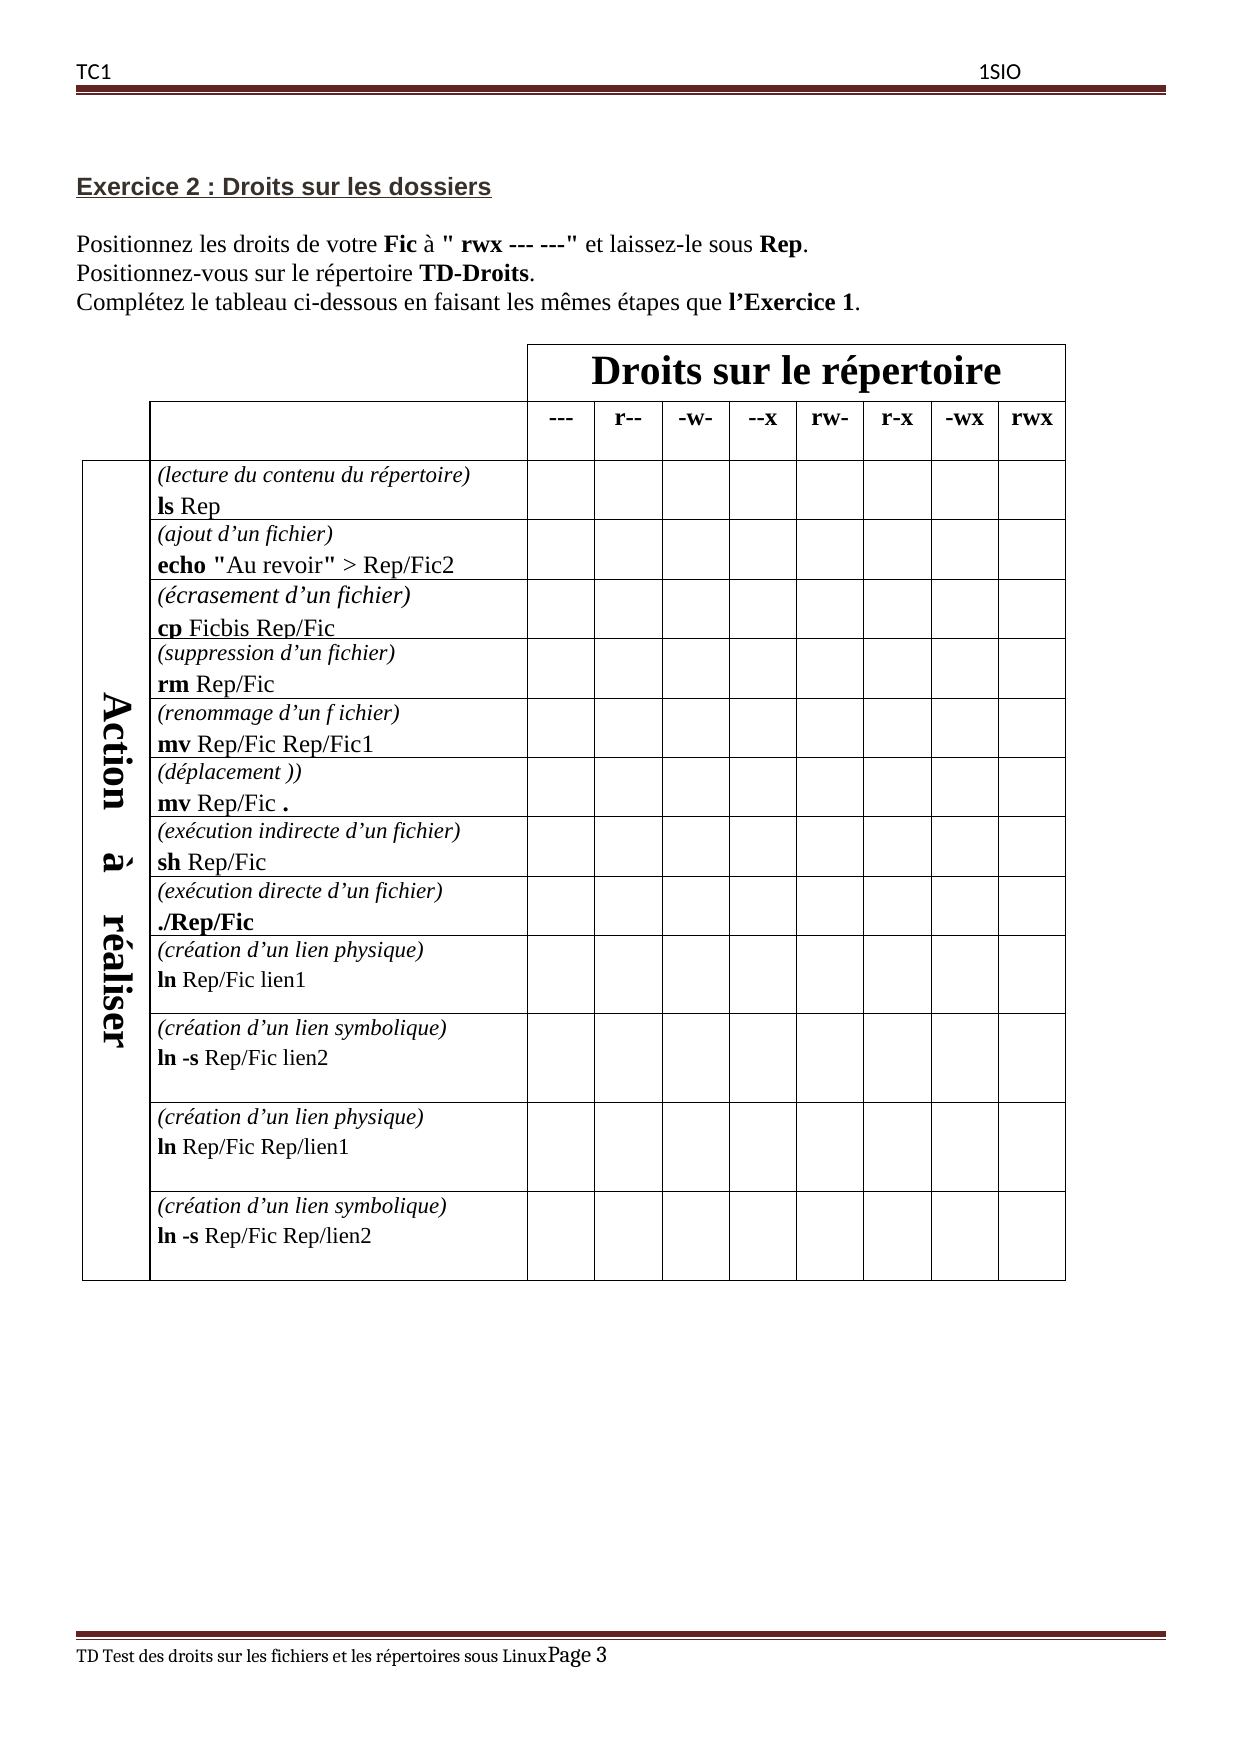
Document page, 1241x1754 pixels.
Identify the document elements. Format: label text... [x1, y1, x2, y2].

table_cell [528, 699, 594, 757]
text Complétez le tableau ci-dessous en faisant les mêmes étapes que l’Exercice 1. [76, 287, 1166, 315]
table_cell (exécution indirecte d’un fichier) sh Rep/Fic [151, 817, 527, 876]
text Exercice 2 : Droits sur les dossiers [76, 176, 1166, 200]
table_cell [999, 877, 1065, 935]
table_cell [932, 1014, 998, 1102]
table_cell [663, 758, 729, 816]
table_cell [595, 877, 662, 935]
table_cell [528, 461, 594, 519]
table_cell -wx [932, 402, 998, 460]
table_header [150, 344, 527, 401]
table_cell [797, 817, 863, 876]
table_cell [864, 699, 931, 757]
table_cell [82, 401, 149, 460]
table_cell [528, 758, 594, 816]
table_cell [999, 580, 1065, 638]
table_cell [595, 758, 662, 816]
table_cell [730, 817, 796, 876]
table_cell [797, 580, 863, 638]
table_cell [999, 936, 1065, 1013]
table_cell (écrasement d’un fichier) cp Ficbis Rep/Fic [151, 580, 527, 638]
table_cell [932, 699, 998, 757]
table_cell [797, 936, 863, 1013]
table_cell [932, 817, 998, 876]
table_cell [595, 461, 662, 519]
table_cell [999, 758, 1065, 816]
table_cell [730, 520, 796, 579]
table_cell [663, 817, 729, 876]
table_cell (création d’un lien physique) ln Rep/Fic lien1 [151, 936, 527, 1013]
table_cell [999, 817, 1065, 876]
table_cell Action à réaliser [83, 461, 149, 1280]
table_header Droits sur le répertoire [528, 345, 1065, 401]
table_cell [730, 877, 796, 935]
table_cell [663, 520, 729, 579]
table_cell [730, 1014, 796, 1102]
table_cell [999, 639, 1065, 697]
table_cell [595, 817, 662, 876]
table_cell --- [528, 402, 594, 460]
table_cell [663, 639, 729, 697]
table_cell [864, 877, 931, 935]
table_cell rwx [999, 402, 1065, 460]
table_cell --x [730, 402, 796, 460]
table_cell [999, 1103, 1065, 1191]
table_cell [528, 817, 594, 876]
table_cell [730, 936, 796, 1013]
table_cell [663, 1014, 729, 1102]
table_cell [151, 402, 527, 460]
table_cell rw- [797, 402, 863, 460]
table_cell -w- [663, 402, 729, 460]
table_cell (déplacement )) mv Rep/Fic . [151, 758, 527, 816]
table_cell [663, 1103, 729, 1191]
table_cell [595, 580, 662, 638]
table_cell [864, 1192, 931, 1280]
table_cell [797, 520, 863, 579]
table_cell [864, 1103, 931, 1191]
table_cell [528, 520, 594, 579]
table_cell [864, 580, 931, 638]
table_cell (suppression d’un fichier) rm Rep/Fic [151, 639, 527, 697]
table_cell [932, 520, 998, 579]
table_cell [663, 580, 729, 638]
table_cell [932, 461, 998, 519]
table_cell [730, 699, 796, 757]
table_cell [663, 877, 729, 935]
table_cell [864, 639, 931, 697]
table_cell [595, 520, 662, 579]
table_cell [528, 936, 594, 1013]
text Positionnez les droits de votre Fic à " rwx --- ---" et laissez-le sous Rep. [76, 229, 1166, 258]
table_cell [528, 580, 594, 638]
table_cell (exécution directe d’un fichier) ./Rep/Fic [151, 877, 527, 935]
table_cell [932, 936, 998, 1013]
table_cell [864, 520, 931, 579]
table_cell [595, 1014, 662, 1102]
table_cell [595, 699, 662, 757]
table_cell r-- [595, 402, 662, 460]
table_cell [595, 936, 662, 1013]
table_cell [528, 1192, 594, 1280]
table_cell [663, 461, 729, 519]
table_cell [999, 520, 1065, 579]
table_cell [528, 1014, 594, 1102]
table_cell (création d’un lien symbolique) ln -s Rep/Fic Rep/lien2 [151, 1192, 527, 1280]
table_cell [999, 699, 1065, 757]
table_cell [730, 461, 796, 519]
table_cell [864, 936, 931, 1013]
table_cell [528, 639, 594, 697]
table_cell (lecture du contenu du répertoire) ls Rep [151, 461, 527, 519]
table_cell [730, 580, 796, 638]
table_cell [528, 877, 594, 935]
table_cell [595, 1103, 662, 1191]
table_cell [932, 877, 998, 935]
table_cell [797, 639, 863, 697]
table_cell [595, 639, 662, 697]
table_cell [932, 639, 998, 697]
table_cell (création d’un lien symbolique) ln -s Rep/Fic lien2 [151, 1014, 527, 1102]
table_cell [663, 699, 729, 757]
table_cell [797, 758, 863, 816]
table_cell (création d’un lien physique) ln Rep/Fic Rep/lien1 [151, 1103, 527, 1191]
text Positionnez-vous sur le répertoire TD-Droits. [76, 258, 1166, 287]
table_cell [595, 1192, 662, 1280]
table_cell [999, 461, 1065, 519]
table_cell [864, 817, 931, 876]
table_cell [999, 1192, 1065, 1280]
table_header [82, 344, 150, 401]
table_cell [797, 699, 863, 757]
table_cell [797, 461, 863, 519]
table_cell [932, 758, 998, 816]
table_cell [730, 758, 796, 816]
table_cell [730, 1103, 796, 1191]
table_cell [663, 936, 729, 1013]
table_cell [864, 1014, 931, 1102]
table_cell r-x [864, 402, 931, 460]
table_cell [797, 1103, 863, 1191]
table_cell [864, 461, 931, 519]
table_cell [730, 639, 796, 697]
table_cell [797, 877, 863, 935]
table_cell [730, 1192, 796, 1280]
table_cell [797, 1192, 863, 1280]
table_cell [999, 1014, 1065, 1102]
table_cell [663, 1192, 729, 1280]
table_cell [797, 1014, 863, 1102]
table_cell (renommage d’un f ichier) mv Rep/Fic Rep/Fic1 [151, 699, 527, 757]
table_cell [528, 1103, 594, 1191]
table_cell (ajout d’un fichier) echo "Au revoir" > Rep/Fic2 [151, 520, 527, 579]
table_cell [932, 1103, 998, 1191]
table_cell [932, 1192, 998, 1280]
table_cell [864, 758, 931, 816]
table_cell [932, 580, 998, 638]
